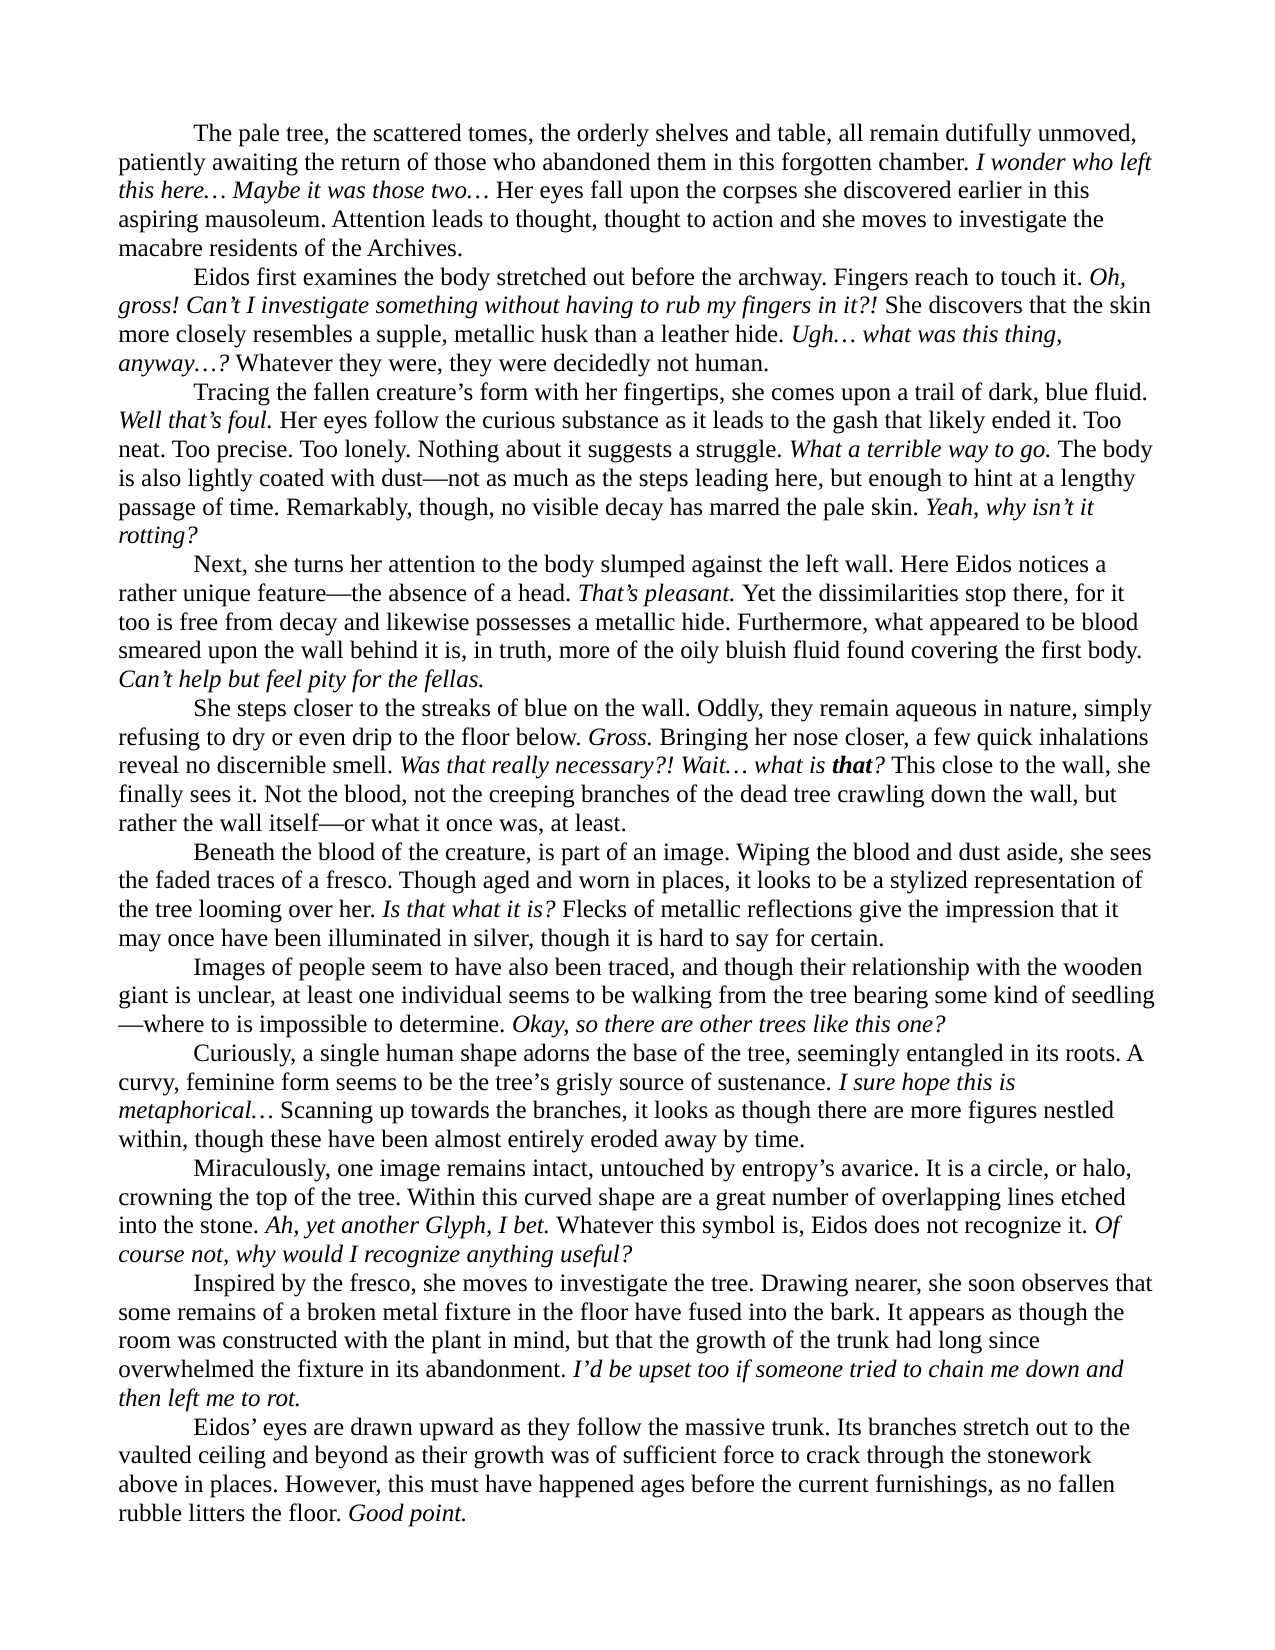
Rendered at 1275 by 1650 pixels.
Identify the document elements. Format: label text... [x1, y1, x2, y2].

text Next, she turns her attention to the body slumped against the left wall. Here Eidos notices a rather unique feature—the absence of a head. That’s pleasant. Yet the dissimilarities stop there, for it too is free from decay and likewise possesses a metallic hide. Furthermore, what appeared to be blood smeared upon the wall behind it is, in truth, more of the oily bluish fluid found covering the first body. Can’t help but feel pity for the fellas. [118, 549, 1157, 693]
text Images of people seem to have also been traced, and though their relationship with the wooden giant is unclear, at least one individual seems to be walking from the tree bearing some kind of seedling—where to is impossible to determine. Okay, so there are other trees like this one? [118, 952, 1157, 1038]
text Beneath the blood of the creature, is part of an image. Wiping the blood and dust aside, she sees the faded traces of a fresco. Though aged and worn in places, it looks to be a stylized representation of the tree looming over her. Is that what it is? Flecks of metallic reflections give the impression that it may once have been illuminated in silver, though it is hard to say for certain. [118, 837, 1157, 952]
text Curiously, a single human shape adorns the base of the tree, seemingly entangled in its roots. A curvy, feminine form seems to be the tree’s grisly source of sustenance. I sure hope this is metaphorical… Scanning up towards the branches, it looks as though there are more figures nestled within, though these have been almost entirely eroded away by time. [118, 1038, 1157, 1153]
text Miraculously, one image remains intact, untouched by entropy’s avarice. It is a circle, or halo, crowning the top of the tree. Within this curved shape are a great number of overlapping lines etched into the stone. Ah, yet another Glyph, I bet. Whatever this symbol is, Eidos does not recognize it. Of course not, why would I recognize anything useful? [118, 1153, 1157, 1268]
text Eidos first examines the body stretched out before the archway. Fingers reach to touch it. Oh, gross! Can’t I investigate something without having to rub my fingers in it?! She discovers that the skin more closely resembles a supple, metallic husk than a leather hide. Ugh… what was this thing, anyway…? Whatever they were, they were decidedly not human. [118, 262, 1157, 377]
text She steps closer to the streaks of blue on the wall. Oddly, they remain aqueous in nature, simply refusing to dry or even drip to the floor below. Gross. Bringing her nose closer, a few quick inhalations reveal no discernible smell. Was that really necessary?! Wait… what is that? This close to the wall, she finally sees it. Not the blood, not the creeping branches of the dead tree crawling down the wall, but rather the wall itself—or what it once was, at least. [118, 693, 1157, 837]
text Inspired by the fresco, she moves to investigate the tree. Drawing nearer, she soon observes that some remains of a broken metal fixture in the floor have fused into the bark. It appears as though the room was constructed with the plant in mind, but that the growth of the trunk had long since overwhelmed the fixture in its abandonment. I’d be upset too if someone tried to chain me down and then left me to rot. Eidos’ eyes are drawn upward as they follow the massive trunk. Its branches stretch out to the vaulted ceiling and beyond as their growth was of sufficient force to crack through the stonework above in places. However, this must have happened ages before the current furnishings, as no fallen rubble litters the floor. Good point. [118, 1268, 1157, 1527]
text The pale tree, the scattered tomes, the orderly shelves and table, all remain dutifully unmoved, patiently awaiting the return of those who abandoned them in this forgotten chamber. I wonder who left this here… Maybe it was those two… Her eyes fall upon the corpses she discovered earlier in this aspiring mausoleum. Attention leads to thought, thought to action and she moves to investigate the macabre residents of the Archives. [118, 118, 1157, 262]
text Tracing the fallen creature’s form with her fingertips, she comes upon a trail of dark, blue fluid. Well that’s foul. Her eyes follow the curious substance as it leads to the gash that likely ended it. Too neat. Too precise. Too lonely. Nothing about it suggests a struggle. What a terrible way to go. The body is also lightly coated with dust—not as much as the steps leading here, but enough to hint at a lengthy passage of time. Remarkably, though, no visible decay has marred the pale skin. Yeah, why isn’t it rotting? [118, 377, 1157, 549]
